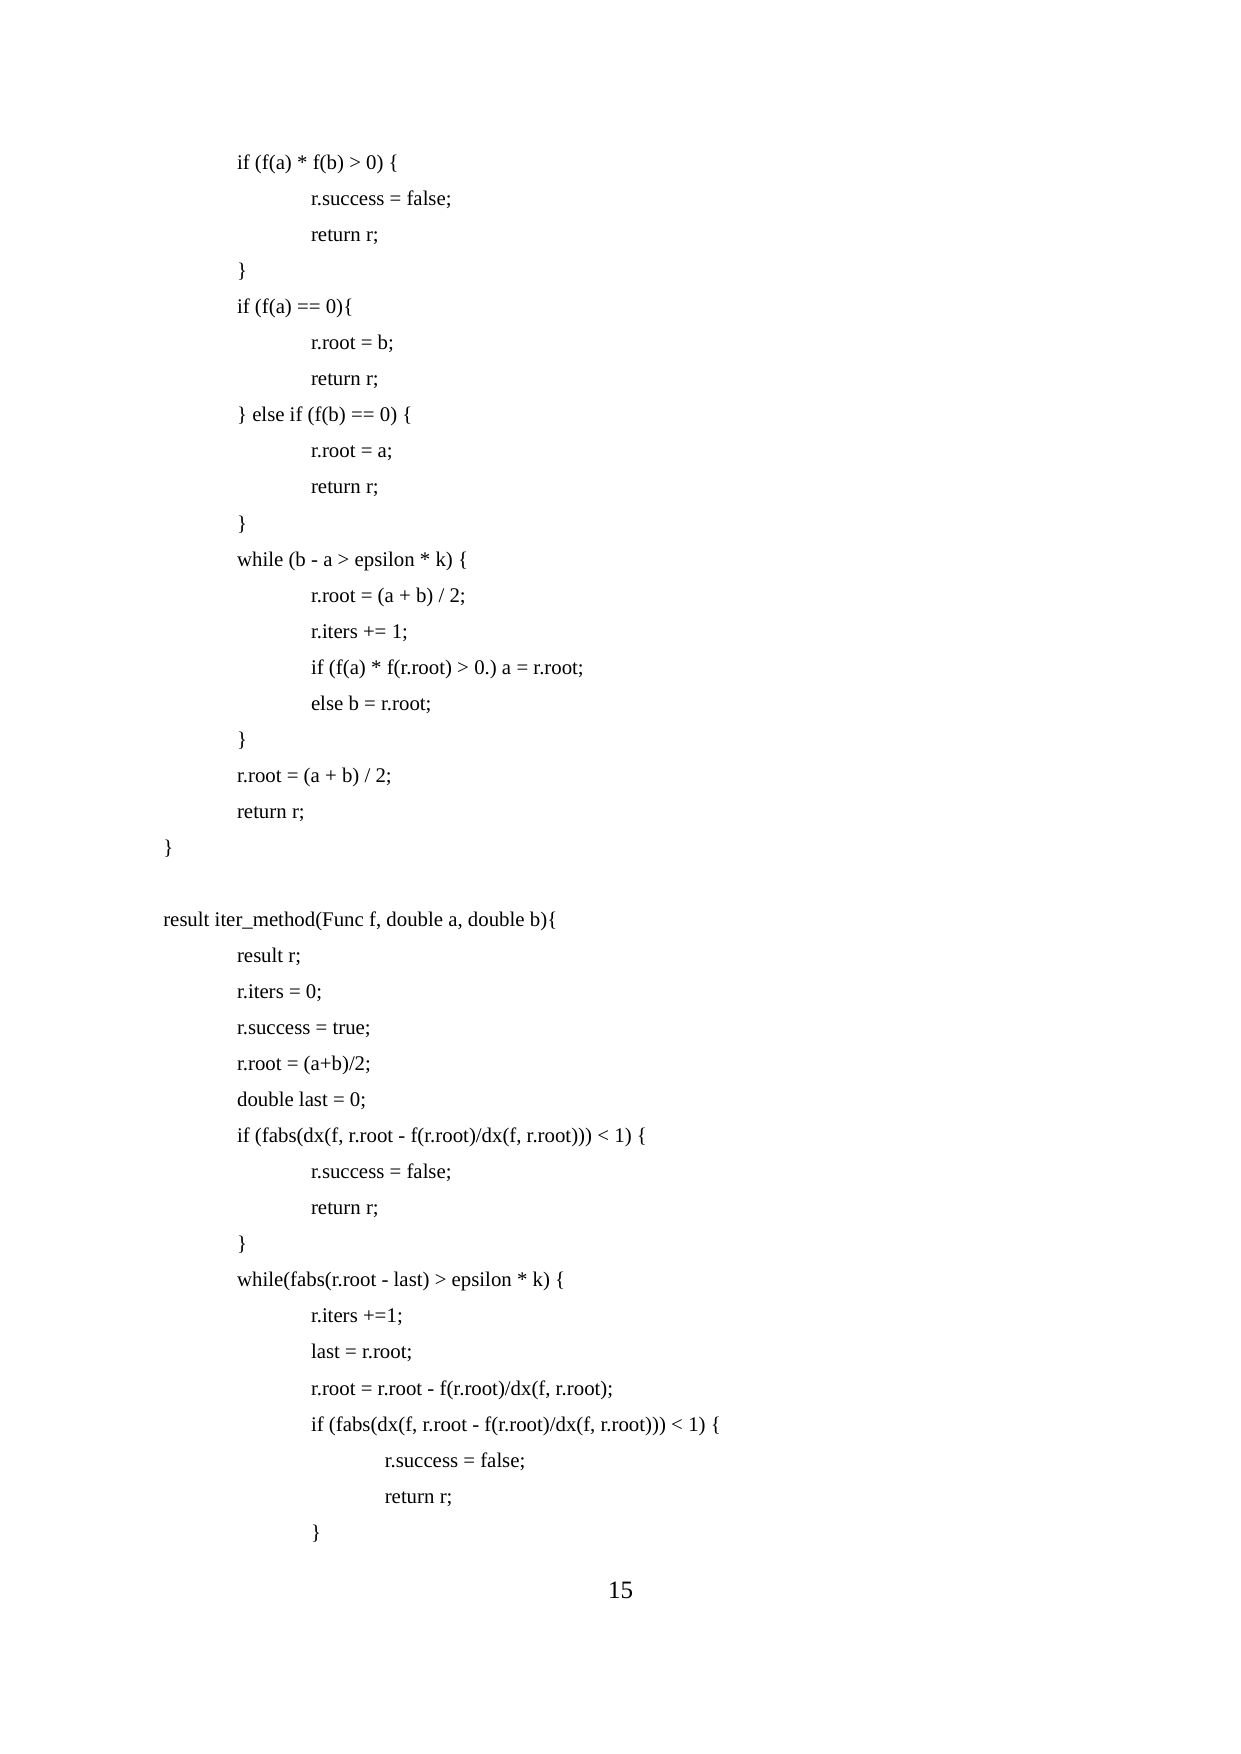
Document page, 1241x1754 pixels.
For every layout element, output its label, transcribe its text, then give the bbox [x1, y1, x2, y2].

text if (fabs(dx(f, r.root - f(r.root)/dx(f, r.root))) < 1) { [89, 1123, 1152, 1147]
text } [89, 1231, 1152, 1255]
text return r; [89, 1483, 1152, 1508]
text } [89, 258, 1152, 282]
text } [89, 1519, 1152, 1544]
text return r; [89, 1195, 1152, 1219]
text result r; [89, 943, 1152, 967]
text while (b - a > epsilon * k) { [89, 546, 1152, 571]
text result iter_method(Func f, double a, double b){ [89, 907, 1152, 931]
text return r; [89, 222, 1152, 246]
text r.root = b; [89, 330, 1152, 354]
text r.root = (a+b)/2; [89, 1051, 1152, 1075]
text r.success = false; [89, 1447, 1152, 1472]
text if (f(a) == 0){ [89, 294, 1152, 318]
text r.root = (a + b) / 2; [89, 582, 1152, 607]
text r.iters = 0; [89, 979, 1152, 1003]
text } [89, 727, 1152, 751]
text r.iters +=1; [89, 1303, 1152, 1327]
text } [89, 835, 1152, 859]
text r.success = true; [89, 1015, 1152, 1039]
text if (f(a) * f(b) > 0) { [89, 150, 1152, 174]
text while(fabs(r.root - last) > epsilon * k) { [89, 1267, 1152, 1291]
text r.root = (a + b) / 2; [89, 763, 1152, 787]
text } [89, 510, 1152, 534]
text return r; [89, 366, 1152, 390]
text last = r.root; [89, 1339, 1152, 1363]
text return r; [89, 799, 1152, 823]
text if (fabs(dx(f, r.root - f(r.root)/dx(f, r.root))) < 1) { [89, 1411, 1152, 1436]
text r.root = a; [89, 438, 1152, 462]
text double last = 0; [89, 1087, 1152, 1111]
text if (f(a) * f(r.root) > 0.) a = r.root; [89, 654, 1152, 679]
text r.iters += 1; [89, 618, 1152, 643]
text r.success = false; [89, 1159, 1152, 1183]
text return r; [89, 474, 1152, 498]
text else b = r.root; [89, 691, 1152, 715]
text } else if (f(b) == 0) { [89, 402, 1152, 426]
text r.root = r.root - f(r.root)/dx(f, r.root); [89, 1375, 1152, 1399]
text r.success = false; [89, 186, 1152, 210]
